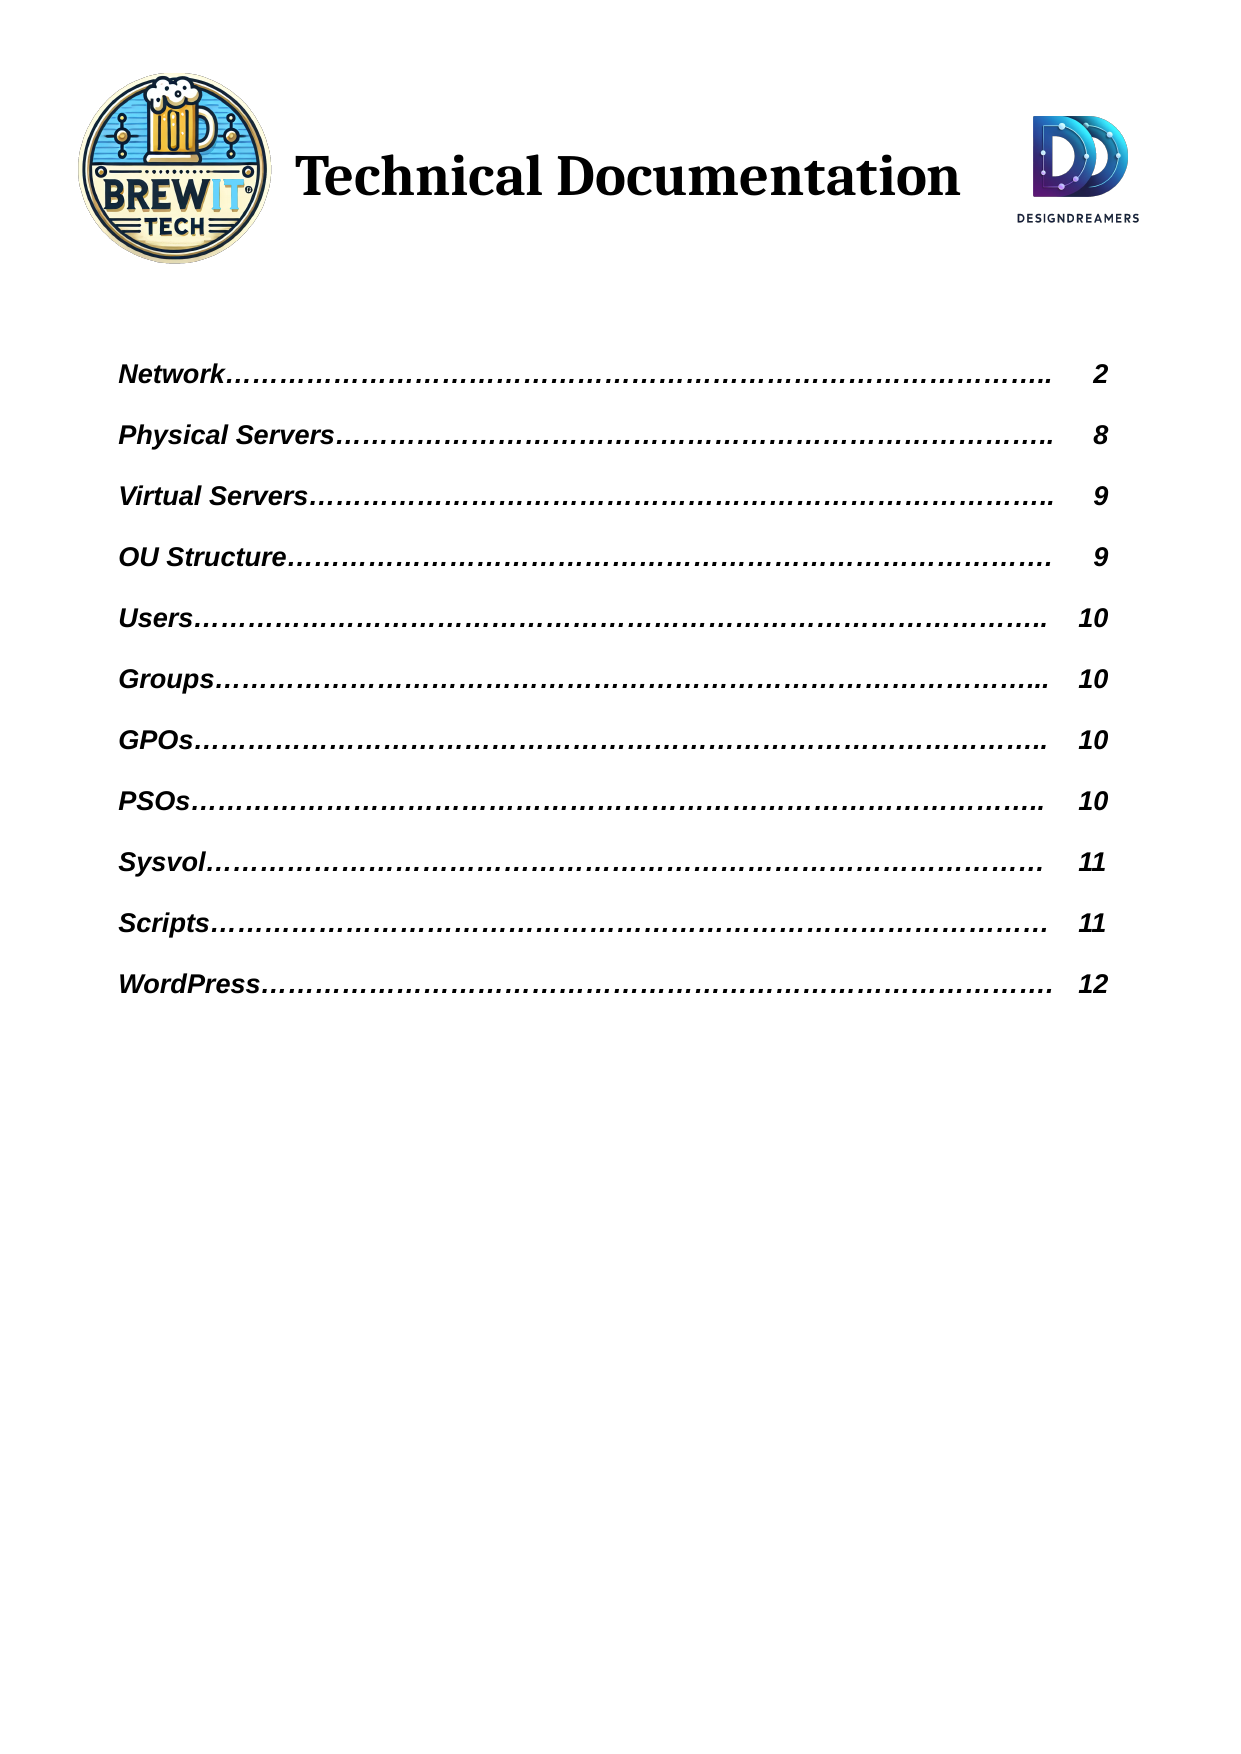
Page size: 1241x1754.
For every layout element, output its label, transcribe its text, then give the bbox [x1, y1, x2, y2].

subtitle Network……………………………………………………………………………….. 2 [118, 358, 1122, 389]
picture [980, 73, 1174, 267]
subtitle PSOs………………………………………………………………………………….. 10 [118, 785, 1122, 816]
subtitle Physical Servers…………………………………………………………………….. 8 [118, 419, 1122, 451]
subtitle Scripts………………………………………………………………………………… 11 [118, 907, 1122, 938]
subtitle Virtual Servers……………………………………………………………………….. 9 [118, 480, 1122, 511]
subtitle OU Structure…………………………………………………………………………. 9 [118, 541, 1122, 572]
subtitle WordPress……………………………………………………………………………. 12 [118, 968, 1122, 999]
subtitle Sysvol………………………………………………………………………………… 11 [118, 846, 1122, 877]
title Technical Documentation [277, 143, 980, 210]
subtitle Groups………………………………………………………………………………... 10 [118, 663, 1122, 694]
subtitle Users………………………………………………………………………………….. 10 [118, 602, 1122, 633]
picture [72, 70, 277, 277]
subtitle GPOs………………………………………………………………………………….. 10 [118, 724, 1122, 755]
